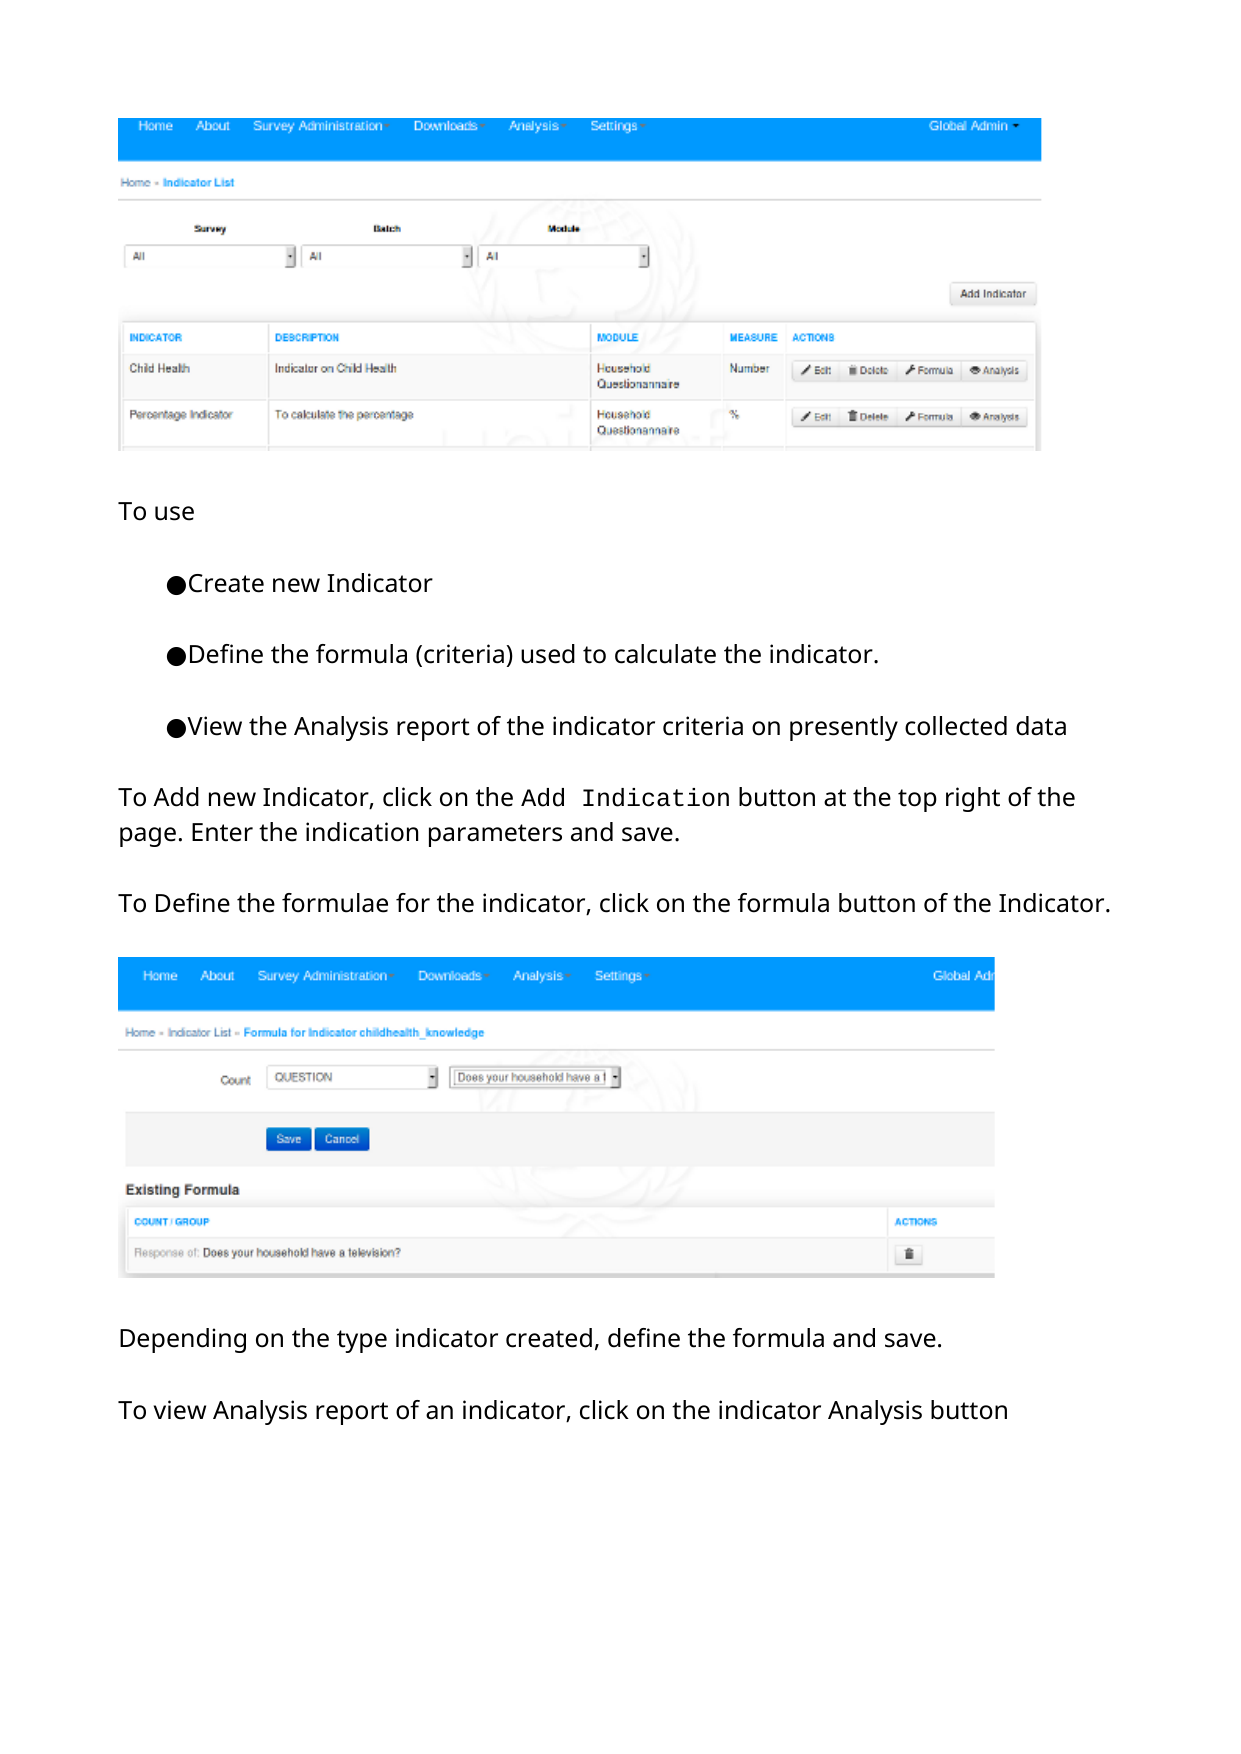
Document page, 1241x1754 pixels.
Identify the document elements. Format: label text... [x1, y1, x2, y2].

text To Add new Indicator, click on the Add Indication button at the top right of the page. Enter the indication parameters and save. [118, 780, 1122, 848]
text To Define the formulae for the indicator, click on the formula button of the Indicator. [118, 886, 1122, 920]
text Depending on the type indicator created, define the formula and save. [118, 1321, 1122, 1355]
list View the Analysis report of the indicator criteria on presently collected data [118, 708, 1122, 743]
list Create new Indicator [118, 565, 1122, 599]
text To use [118, 494, 1122, 528]
list Define the formula (criteria) used to calculate the indicator. [118, 637, 1122, 671]
text To view Analysis report of an indicator, click on the indicator Analysis button [118, 1392, 1122, 1426]
